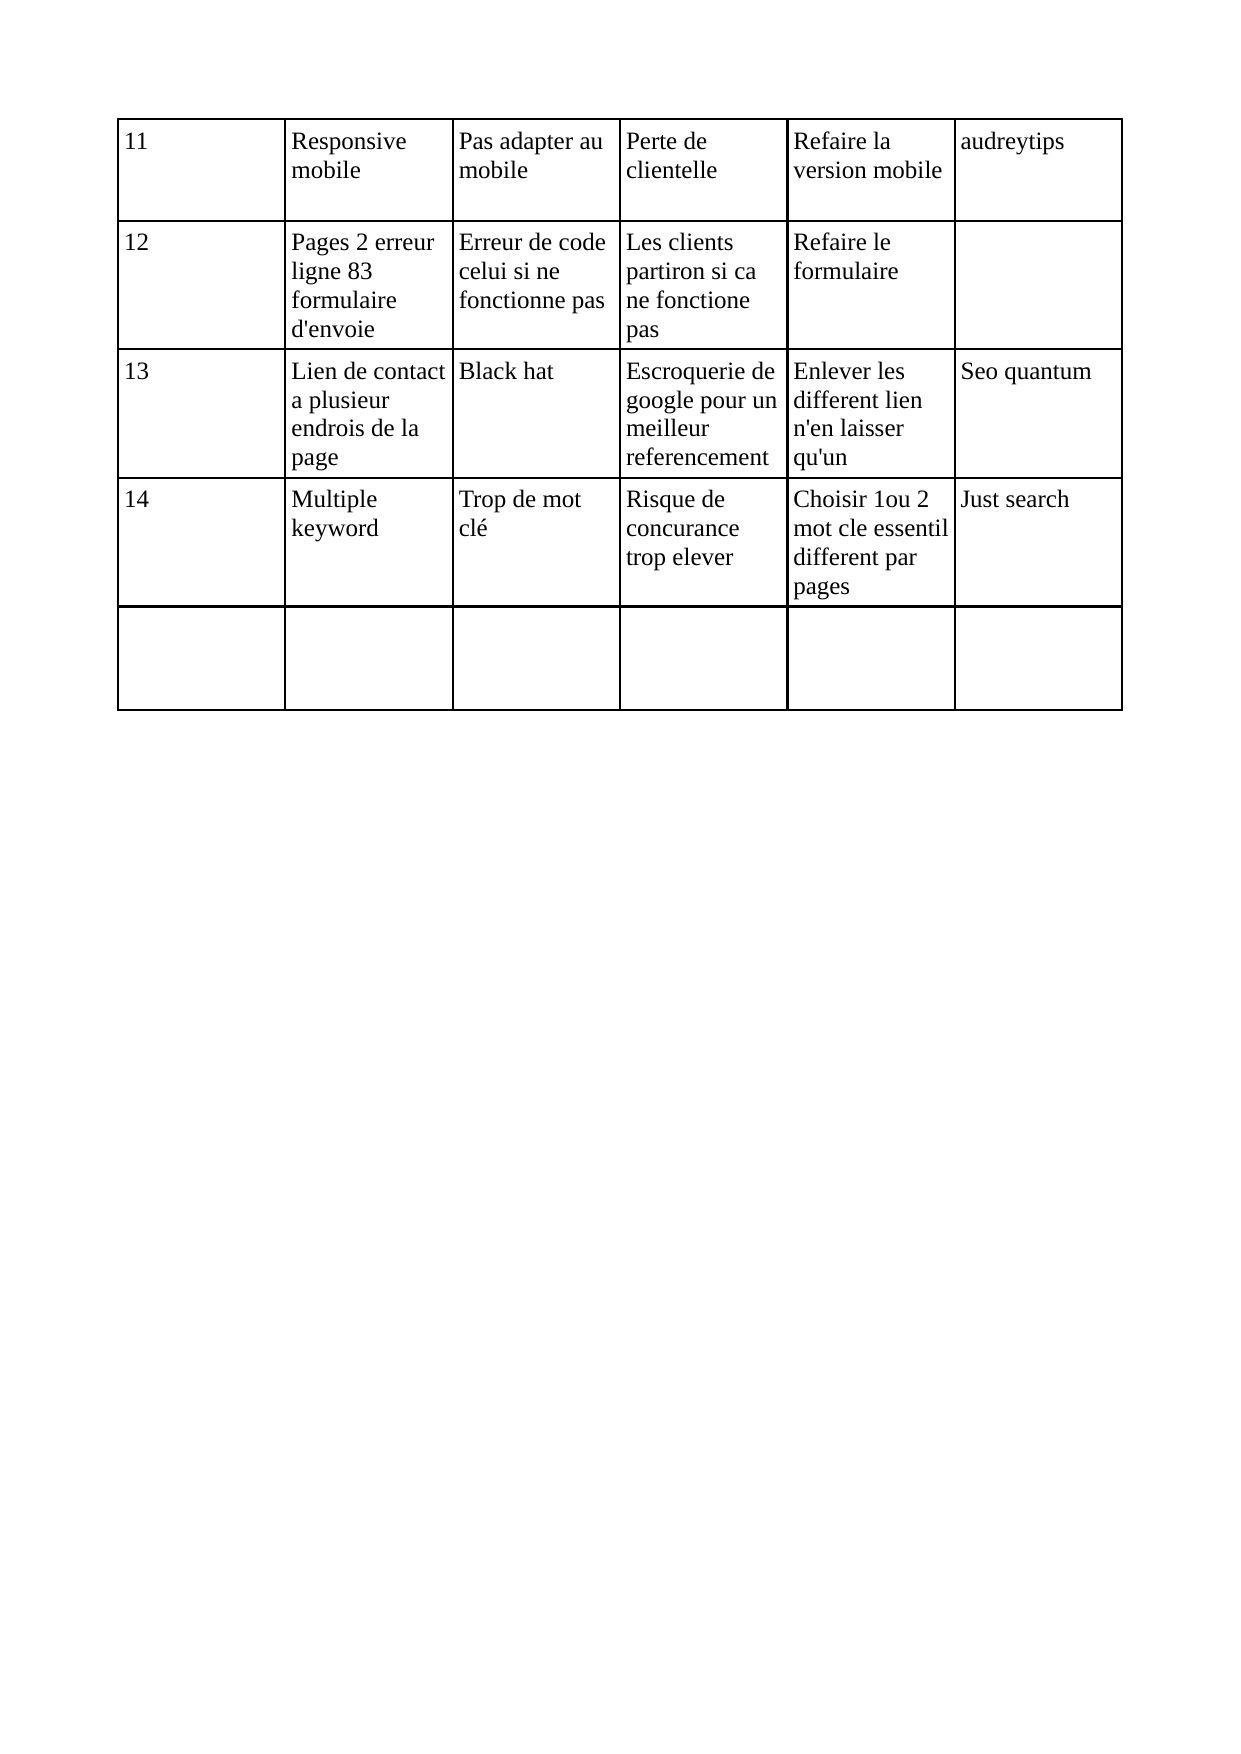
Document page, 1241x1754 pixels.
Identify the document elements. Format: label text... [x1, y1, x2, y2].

table_cell Black hat [454, 350, 619, 477]
table_cell 11 [119, 120, 284, 220]
table_cell 14 [119, 479, 284, 605]
table_cell [956, 222, 1121, 348]
table_cell Pas adapter au mobile [454, 120, 619, 220]
table_cell Multiple keyword [286, 479, 452, 605]
table_cell [789, 608, 954, 709]
table_cell Risque de concurance trop elever [621, 479, 786, 605]
table_cell Just search [956, 479, 1121, 605]
table_cell 12 [119, 222, 284, 348]
table_cell Pages 2 erreur ligne 83 formulaire d'envoie [286, 222, 452, 348]
table_cell Escroquerie de google pour un meilleur referencement [621, 350, 786, 477]
table_cell [956, 608, 1121, 709]
table_cell [454, 608, 619, 709]
table_cell [119, 608, 284, 709]
table_cell Seo quantum [956, 350, 1121, 477]
table_cell Choisir 1ou 2 mot cle essentil different par pages [789, 479, 954, 605]
table_cell Trop de mot clé [454, 479, 619, 605]
table_cell Responsive mobile [286, 120, 452, 220]
table_cell [286, 608, 452, 709]
table_cell Lien de contact a plusieur endrois de la page [286, 350, 452, 477]
table_cell audreytips [956, 120, 1121, 220]
table_cell Les clients partiron si ca ne fonctione pas [621, 222, 786, 348]
table_cell Erreur de code celui si ne fonctionne pas [454, 222, 619, 348]
table_cell 13 [119, 350, 284, 477]
table_cell [621, 608, 786, 709]
table_cell Perte de clientelle [621, 120, 786, 220]
table_cell Enlever les different lien n'en laisser qu'un [789, 350, 954, 477]
table_cell Refaire le formulaire [789, 222, 954, 348]
table_cell Refaire la version mobile [789, 120, 954, 220]
